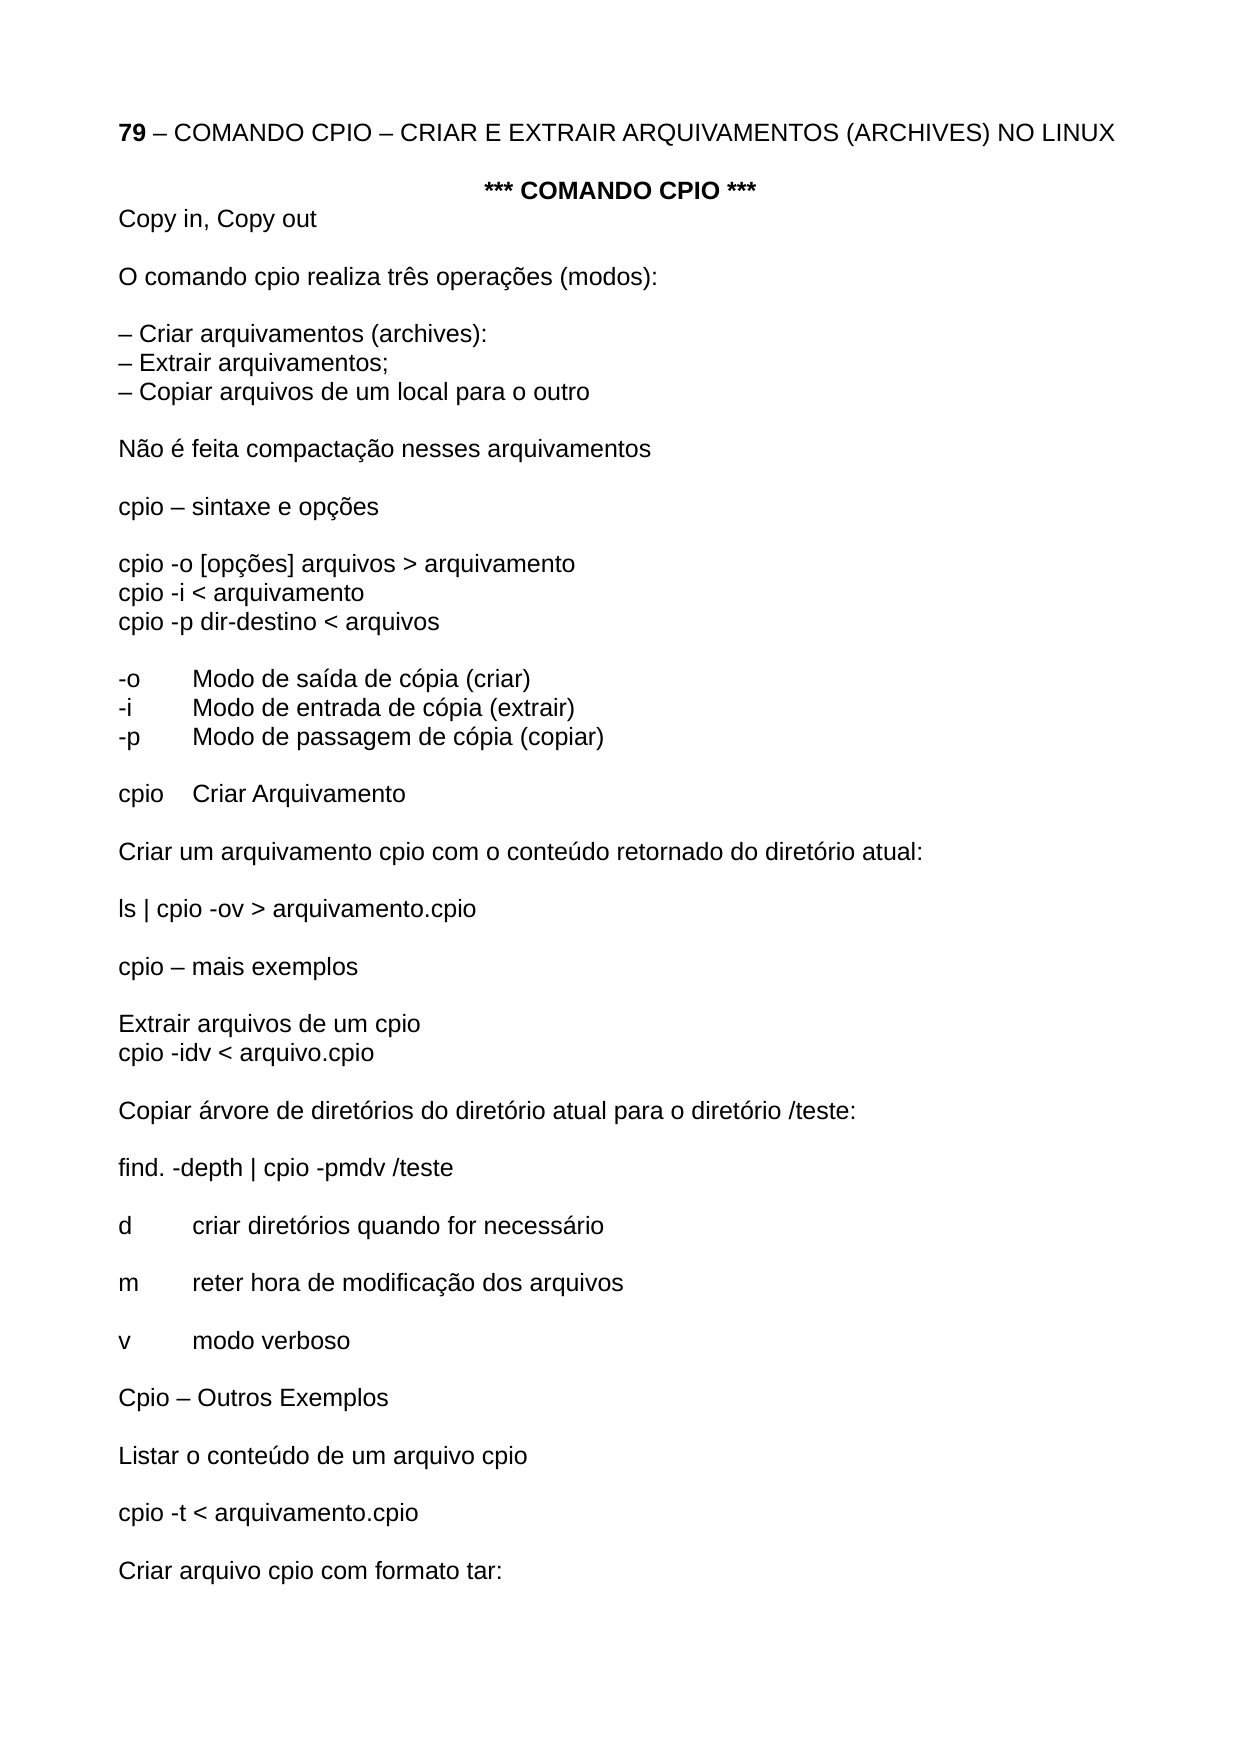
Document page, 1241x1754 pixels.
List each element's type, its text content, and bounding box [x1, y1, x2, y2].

text Cpio – Outros Exemplos [118, 1383, 1122, 1412]
text cpio – mais exemplos [118, 952, 1122, 981]
text -p Modo de passagem de cópia (copiar) [118, 722, 1122, 751]
text cpio Criar Arquivamento [118, 779, 1122, 808]
text find. -depth | cpio -pmdv /teste [118, 1153, 1122, 1182]
text *** COMANDO CPIO *** [118, 176, 1122, 204]
text Não é feita compactação nesses arquivamentos [118, 434, 1122, 463]
text – Extrair arquivamentos; [118, 348, 1122, 377]
text ls | cpio -ov > arquivamento.cpio [118, 894, 1122, 923]
text m reter hora de modificação dos arquivos [118, 1268, 1122, 1297]
text – Criar arquivamentos (archives): [118, 319, 1122, 348]
text d criar diretórios quando for necessário [118, 1211, 1122, 1239]
text cpio -idv < arquivo.cpio [118, 1038, 1122, 1067]
text -i Modo de entrada de cópia (extrair) [118, 693, 1122, 722]
text v modo verboso [118, 1326, 1122, 1354]
text Copy in, Copy out [118, 204, 1122, 233]
text 79 – COMANDO CPIO – CRIAR E EXTRAIR ARQUIVAMENTOS (ARCHIVES) NO LINUX [118, 118, 1122, 147]
text Extrair arquivos de um cpio [118, 1009, 1122, 1038]
text cpio – sintaxe e opções [118, 492, 1122, 521]
text -o Modo de saída de cópia (criar) [118, 664, 1122, 693]
text cpio -o [opções] arquivos > arquivamento [118, 549, 1122, 578]
text cpio -p dir-destino < arquivos [118, 607, 1122, 636]
text Listar o conteúdo de um arquivo cpio [118, 1441, 1122, 1469]
text Criar um arquivamento cpio com o conteúdo retornado do diretório atual: [118, 837, 1122, 866]
text Criar arquivo cpio com formato tar: [118, 1556, 1122, 1584]
text cpio -t < arquivamento.cpio [118, 1498, 1122, 1527]
text cpio -i < arquivamento [118, 578, 1122, 607]
text O comando cpio realiza três operações (modos): [118, 262, 1122, 291]
text Copiar árvore de diretórios do diretório atual para o diretório /teste: [118, 1096, 1122, 1124]
text – Copiar arquivos de um local para o outro [118, 377, 1122, 406]
